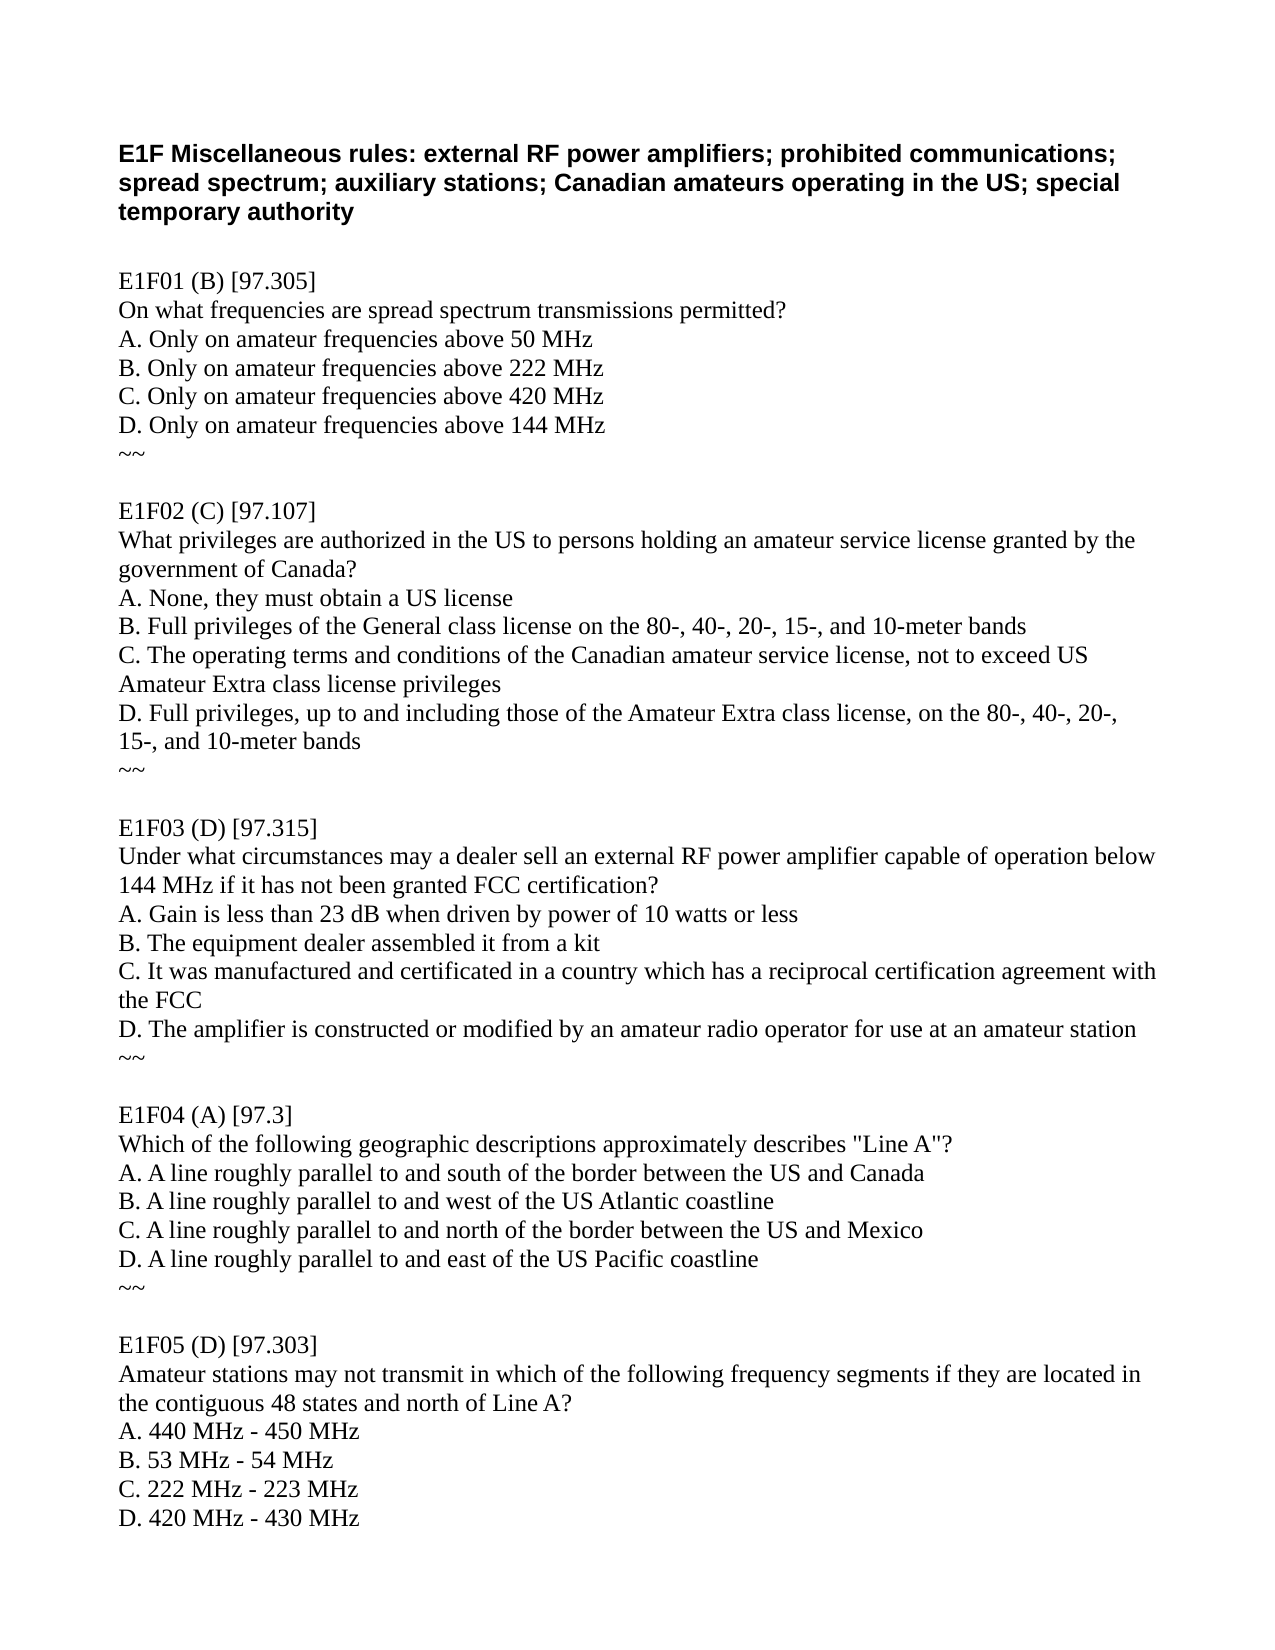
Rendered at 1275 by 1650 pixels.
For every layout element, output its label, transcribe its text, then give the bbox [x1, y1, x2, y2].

text E1F03 (D) [97.315] [118, 813, 1157, 841]
text E1F05 (D) [97.303] [118, 1330, 1157, 1359]
text E1F04 (A) [97.3] [118, 1100, 1157, 1129]
text D. A line roughly parallel to and east of the US Pacific coastline [118, 1244, 1157, 1273]
text A. A line roughly parallel to and south of the border between the US and Canada [118, 1158, 1157, 1186]
text C. Only on amateur frequencies above 420 MHz [118, 381, 1157, 410]
text ~~ [118, 1273, 1157, 1301]
text B. Only on amateur frequencies above 222 MHz [118, 353, 1157, 381]
text C. A line roughly parallel to and north of the border between the US and Mexico [118, 1215, 1157, 1244]
text ~~ [118, 755, 1157, 784]
text ~~ [118, 1043, 1157, 1071]
text E1F01 (B) [97.305] [118, 266, 1157, 295]
text Under what circumstances may a dealer sell an external RF power amplifier capable of operation below 144 MHz if it has not been granted FCC certification? [118, 841, 1157, 899]
text A. Only on amateur frequencies above 50 MHz [118, 324, 1157, 353]
text A. Gain is less than 23 dB when driven by power of 10 watts or less [118, 899, 1157, 928]
text Amateur stations may not transmit in which of the following frequency segments if they are located in the contiguous 48 states and north of Line A? [118, 1359, 1157, 1416]
text On what frequencies are spread spectrum transmissions permitted? [118, 295, 1157, 324]
text What privileges are authorized in the US to persons holding an amateur service license granted by the government of Canada? [118, 525, 1157, 583]
text B. A line roughly parallel to and west of the US Atlantic coastline [118, 1186, 1157, 1215]
text B. Full privileges of the General class license on the 80-, 40-, 20-, 15-, and 10-meter bands [118, 611, 1157, 640]
text D. Only on amateur frequencies above 144 MHz [118, 410, 1157, 439]
text D. The amplifier is constructed or modified by an amateur radio operator for use at an amateur station [118, 1014, 1157, 1043]
text ~~ [118, 439, 1157, 468]
text C. 222 MHz - 223 MHz [118, 1474, 1157, 1503]
text Which of the following geographic descriptions approximately describes "Line A"? [118, 1129, 1157, 1158]
text C. The operating terms and conditions of the Canadian amateur service license, not to exceed US Amateur Extra class license privileges [118, 640, 1157, 698]
text D. Full privileges, up to and including those of the Amateur Extra class license, on the 80-, 40-, 20-, 15-, and 10-meter bands [118, 698, 1157, 755]
text D. 420 MHz - 430 MHz [118, 1503, 1157, 1531]
text E1F02 (C) [97.107] [118, 496, 1157, 525]
text A. None, they must obtain a US license [118, 583, 1157, 611]
text C. It was manufactured and certificated in a country which has a reciprocal certification agreement with the FCC [118, 956, 1157, 1014]
subtitle E1F Miscellaneous rules: external RF power amplifiers; prohibited communications; spread spectrum; auxiliary stations; Canadian amateurs operating in the US; special temporary authority [118, 139, 1157, 225]
text A. 440 MHz - 450 MHz [118, 1416, 1157, 1445]
text B. 53 MHz - 54 MHz [118, 1445, 1157, 1474]
text B. The equipment dealer assembled it from a kit [118, 928, 1157, 956]
